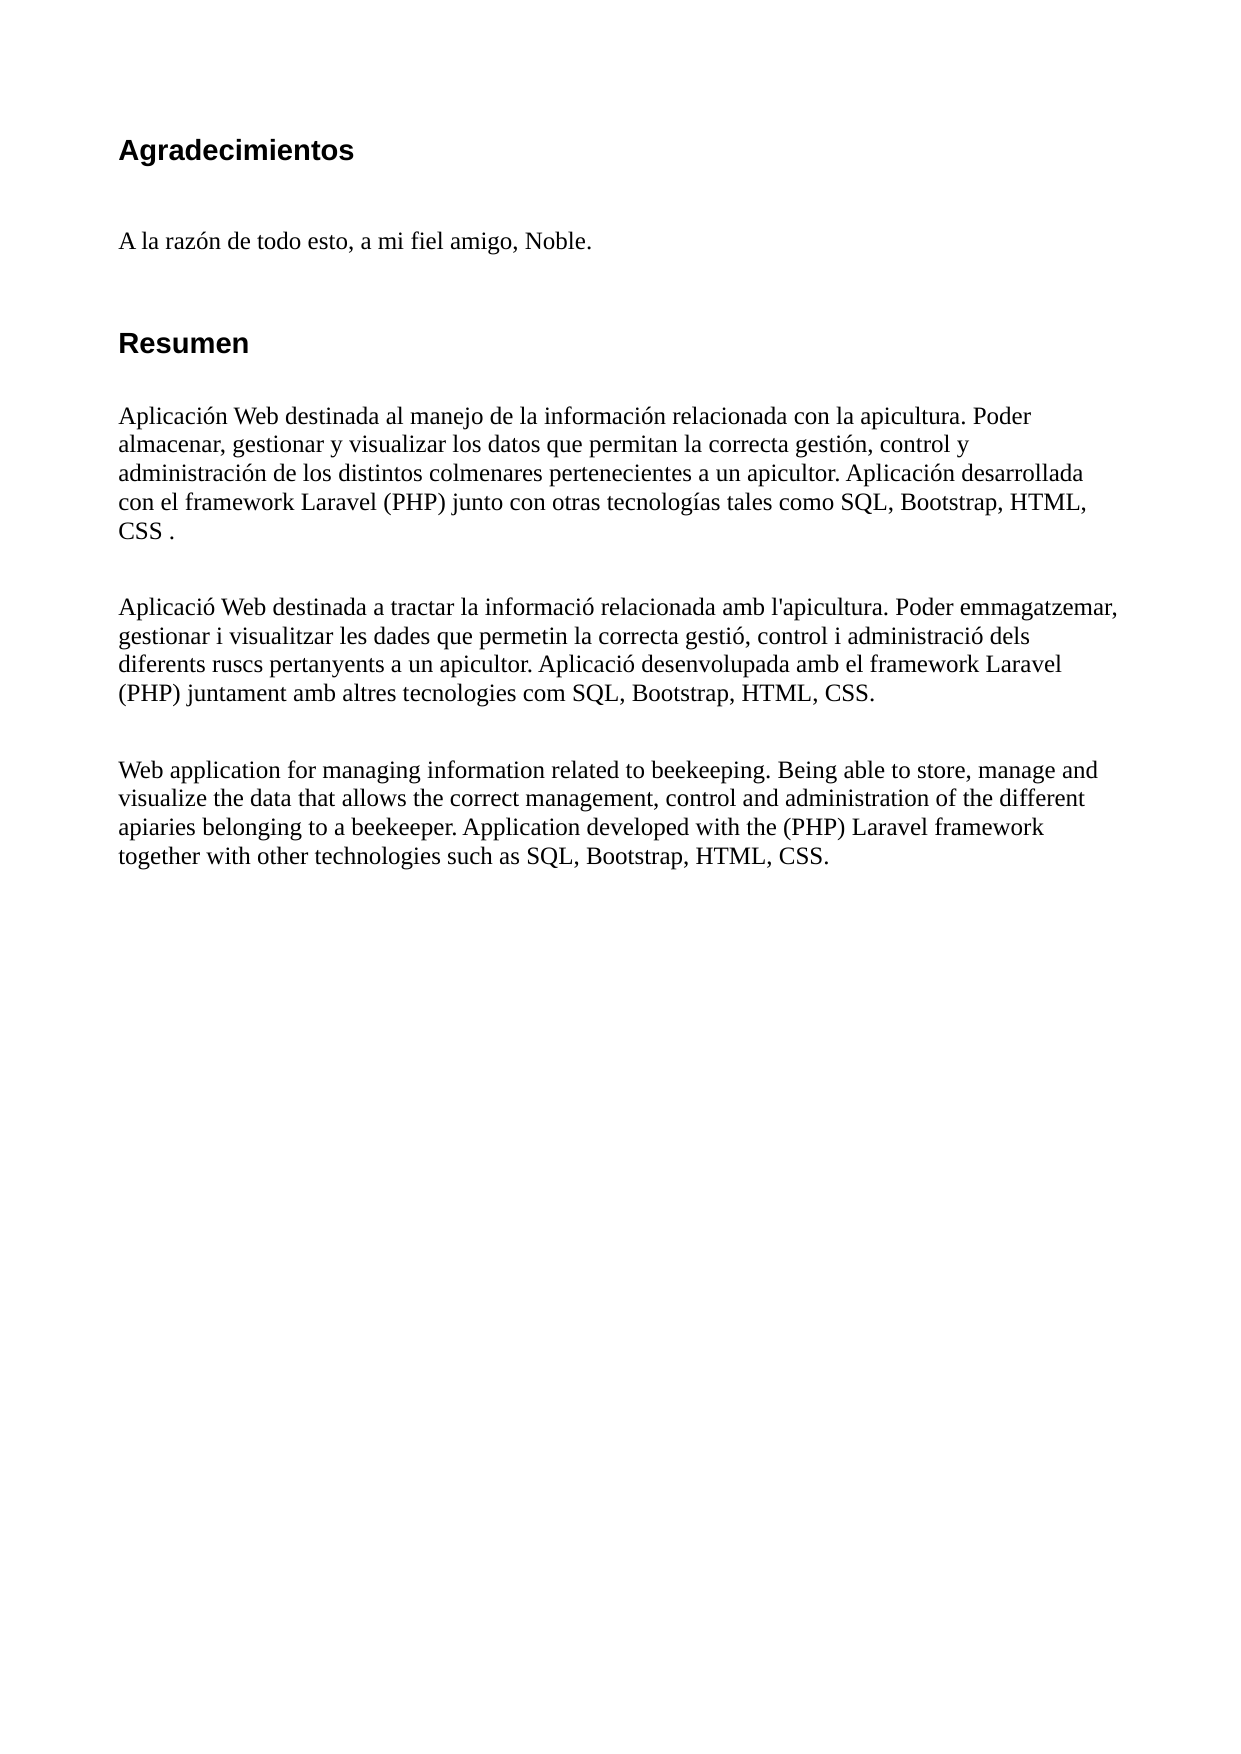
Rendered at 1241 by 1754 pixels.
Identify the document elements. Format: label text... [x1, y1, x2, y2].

text Web application for managing information related to beekeeping. Being able to store, manage and visualize the data that allows the correct management, control and administration of the different apiaries belonging to a beekeeper. Application developed with the (PHP) Laravel framework together with other technologies such as SQL, Bootstrap, HTML, CSS. [118, 755, 1122, 870]
text A la razón de todo esto, a mi fiel amigo, Noble. [118, 226, 1122, 255]
text Aplicació Web destinada a tractar la informació relacionada amb l'apicultura. Poder emmagatzemar, gestionar i visualitzar les dades que permetin la correcta gestió, control i administració dels diferents ruscs pertanyents a un apicultor. Aplicació desenvolupada amb el framework Laravel (PHP) juntament amb altres tecnologies com SQL, Bootstrap, HTML, CSS. [118, 592, 1122, 707]
subtitle Resumen [118, 326, 1122, 359]
text Aplicación Web destinada al manejo de la información relacionada con la apicultura. Poder almacenar, gestionar y visualizar los datos que permitan la correcta gestión, control y administración de los distintos colmenares pertenecientes a un apicultor. Aplicación desarrollada con el framework Laravel (PHP) junto con otras tecnologías tales como SQL, Bootstrap, HTML, CSS . [118, 401, 1122, 544]
subtitle Agradecimientos [118, 133, 1122, 166]
